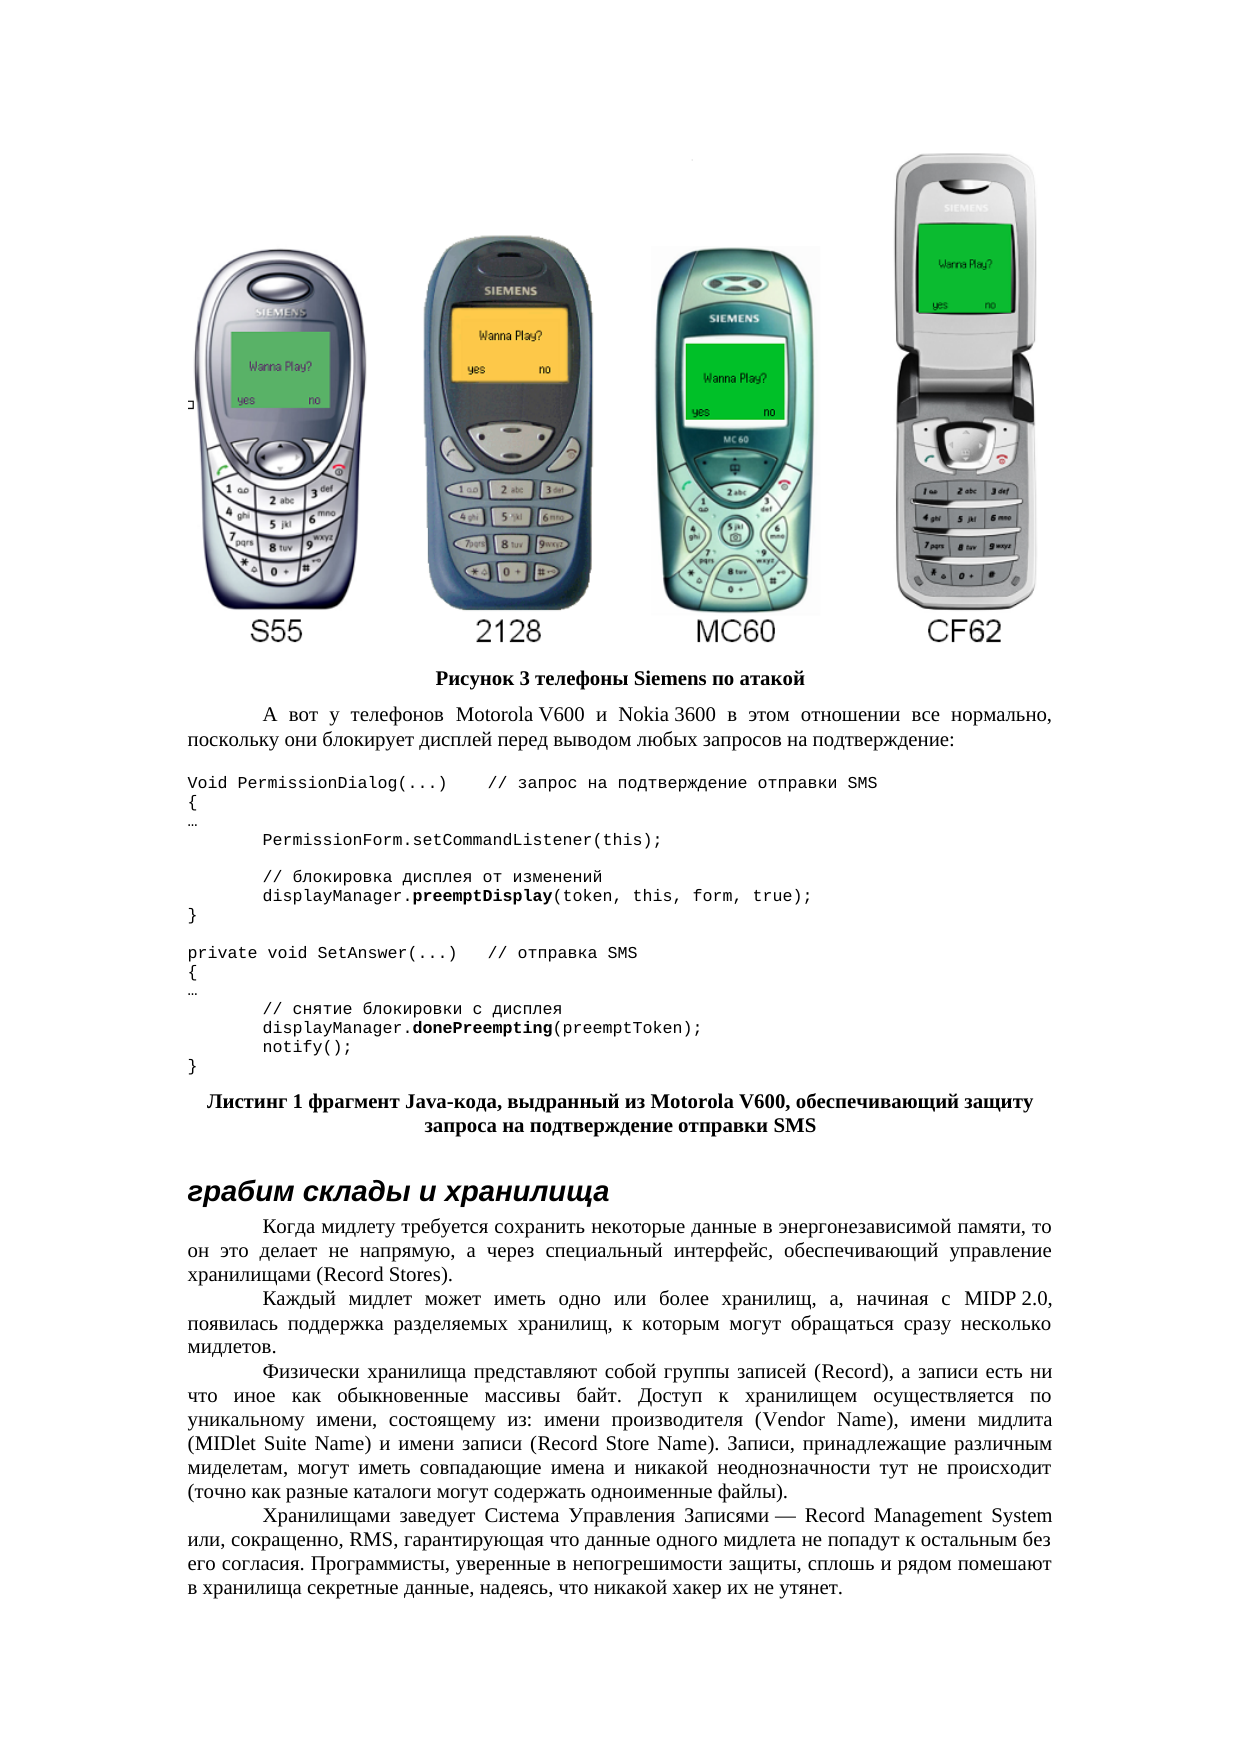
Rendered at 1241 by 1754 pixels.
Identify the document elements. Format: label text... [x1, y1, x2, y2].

text } [187, 907, 1053, 925]
text displayManager.preemptDisplay(token, this, form, true); [187, 888, 1053, 907]
text PermissionForm.setCommandListener(this); [187, 831, 1053, 850]
text Физически хранилища представляют собой группы записей (Record), а записи есть ни что иное как обыкновенные массивы байт. Доступ к хранилищем осуществляется по уникальному имени, состоящему из: имени производителя (Vendor Name), имени мидлита (MIDlet Suite Name) и имени записи (Record Store Name). Записи, принадлежащие различным миделетам, могут иметь совпадающие имена и никакой неоднозначности тут не происходит (точно как разные каталоги могут содержать одноименные файлы). [187, 1358, 1053, 1503]
subtitle грабим склады и хранилища [187, 1174, 1053, 1208]
text Когда мидлету требуется сохранить некоторые данные в энергонезависимой памяти, то он это делает не напрямую, а через специальный интерфейс, обеспечивающий управление хранилищами (Record Stores). [187, 1214, 1053, 1286]
text private void SetAnswer(...) // отправка SMS [187, 944, 1053, 963]
text Каждый мидлет может иметь одно или более хранилищ, а, начиная с MIDP 2.0, появилась поддержка разделяемых хранилищ, к которым могут обращаться сразу несколько мидлетов. [187, 1286, 1053, 1358]
text … [187, 812, 1053, 831]
picture [188, 150, 1053, 654]
text Void PermissionDialog(...) // запрос на подтверждение отправки SMS [187, 774, 1053, 793]
text Хранилищами заведует Система Управления Записями — Record Management System или, сокращенно, RMS, гарантирующая что данные одного мидлета не попадут к остальным без его согласия. Программисты, уверенные в непогрешимости защиты, сплошь и рядом помешают в хранилища секретные данные, надеясь, что никакой хакер их не утянет. [187, 1503, 1053, 1599]
text { [187, 793, 1053, 812]
text … [187, 982, 1053, 1001]
text // снятие блокировки с дисплея [187, 1001, 1053, 1020]
text Листинг 1 фрагмент Java-кода, выдранный из Motorola V600, обеспечивающий защиту запроса на подтверждение отправки SMS [187, 1089, 1053, 1137]
text А вот у телефонов Motorola V600 и Nokia 3600 в этом отношении все нормально, поскольку они блокирует дисплей перед выводом любых запросов на подтверждение: [187, 702, 1053, 751]
text } [187, 1057, 1053, 1076]
text displayManager.donePreempting(preemptToken); [187, 1020, 1053, 1038]
text { [187, 963, 1053, 982]
text Рисунок 3 телефоны Siemens по атакой [187, 666, 1053, 690]
text // блокировка дисплея от изменений [187, 869, 1053, 888]
text notify(); [187, 1038, 1053, 1057]
